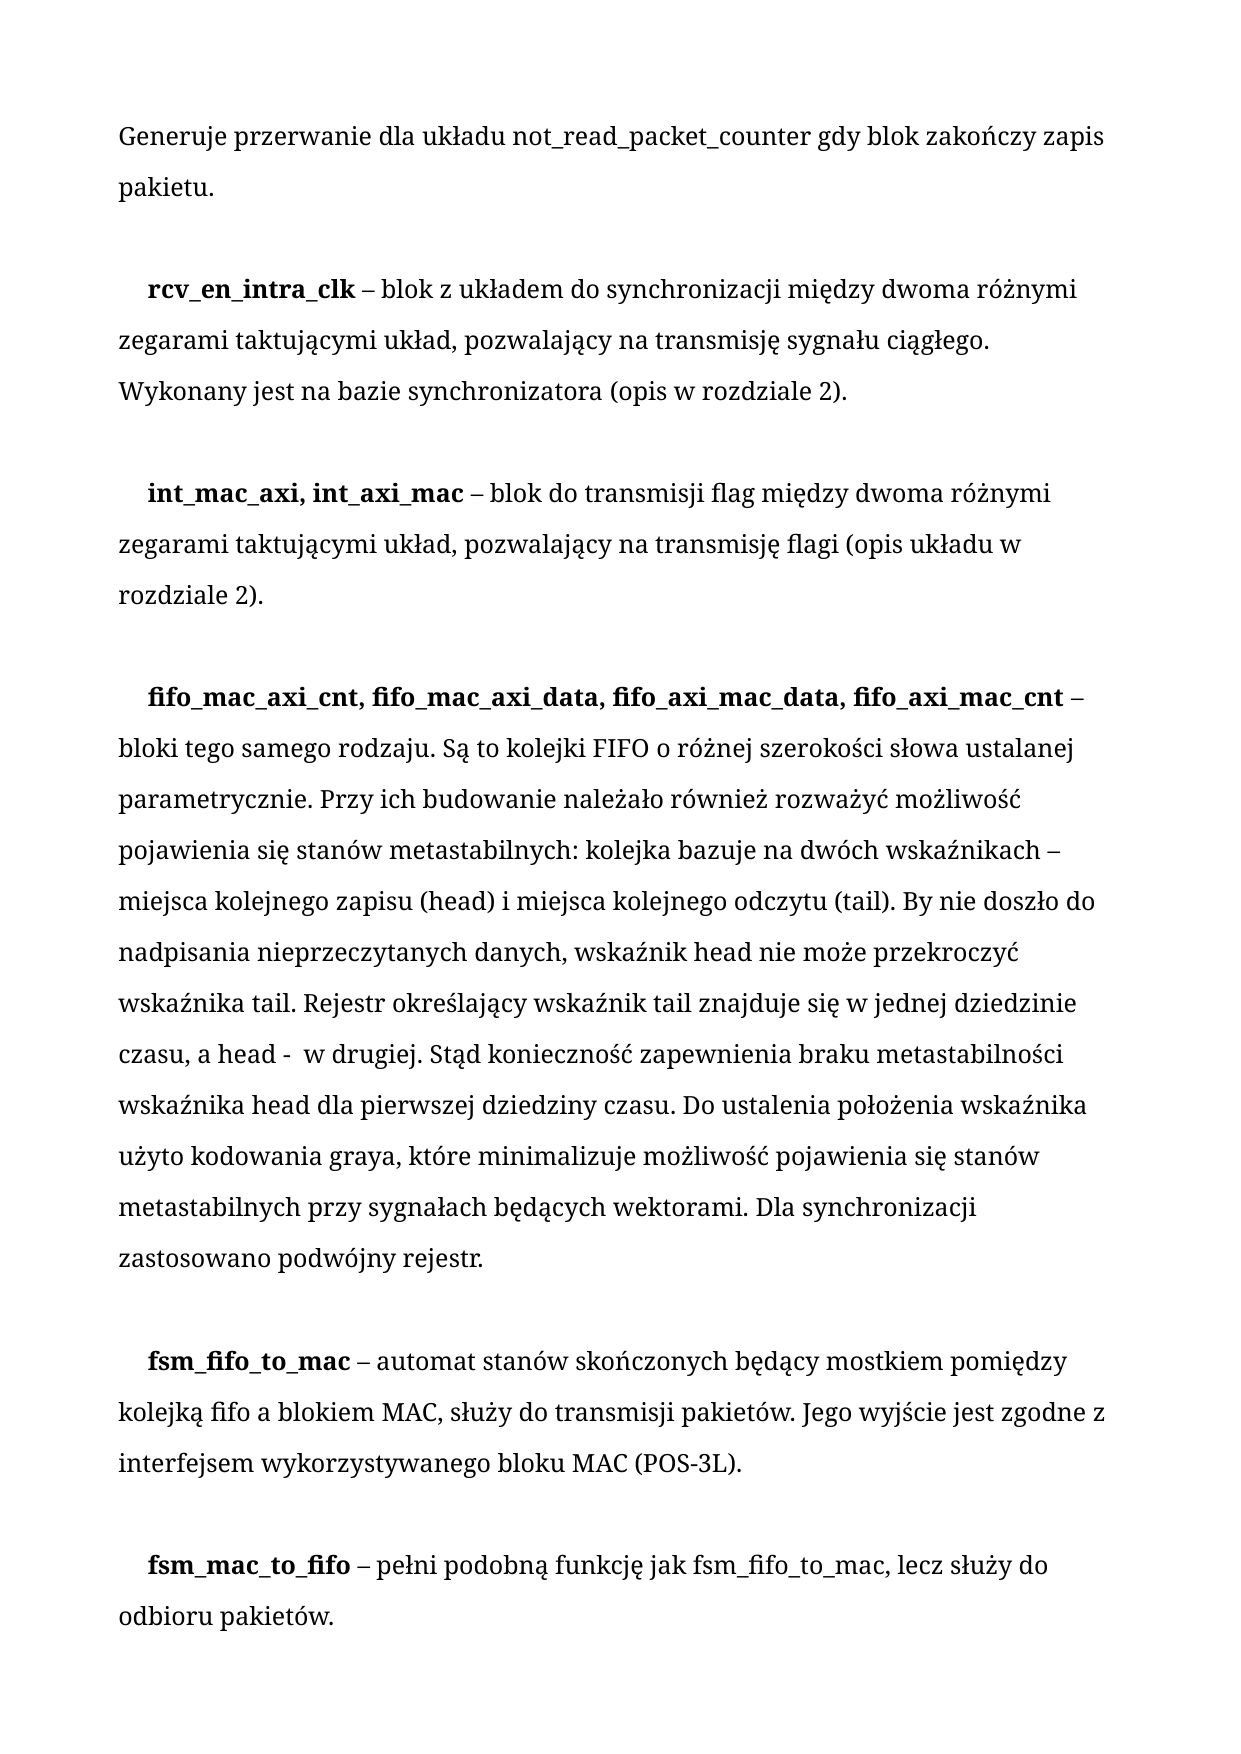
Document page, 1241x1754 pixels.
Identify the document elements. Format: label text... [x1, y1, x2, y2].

text rcv_en_intra_clk – blok z układem do synchronizacji między dwoma różnymi zegarami taktującymi układ, pozwalający na transmisję sygnału ciągłego. Wykonany jest na bazie synchronizatora (opis w rozdziale 2). [118, 271, 1122, 407]
text fifo_mac_axi_cnt, fifo_mac_axi_data, fifo_axi_mac_data, fifo_axi_mac_cnt – bloki tego samego rodzaju. Są to kolejki FIFO o różnej szerokości słowa ustalanej parametrycznie. Przy ich budowanie należało również rozważyć możliwość pojawienia się stanów metastabilnych: kolejka bazuje na dwóch wskaźnikach – miejsca kolejnego zapisu (head) i miejsca kolejnego odczytu (tail). By nie doszło do nadpisania nieprzeczytanych danych, wskaźnik head nie może przekroczyć wskaźnika tail. Rejestr określający wskaźnik tail znajduje się w jednej dziedzinie czasu, a head - w drugiej. Stąd konieczność zapewnienia braku metastabilności wskaźnika head dla pierwszej dziedziny czasu. Do ustalenia położenia wskaźnika użyto kodowania graya, które minimalizuje możliwość pojawienia się stanów metastabilnych przy sygnałach będących wektorami. Dla synchronizacji zastosowano podwójny rejestr. [118, 679, 1122, 1275]
text fsm_fifo_to_mac – automat stanów skończonych będący mostkiem pomiędzy kolejką fifo a blokiem MAC, służy do transmisji pakietów. Jego wyjście jest zgodne z interfejsem wykorzystywanego bloku MAC (POS-3L). [118, 1343, 1122, 1530]
text int_mac_axi, int_axi_mac – blok do transmisji flag między dwoma różnymi zegarami taktującymi układ, pozwalający na transmisję flagi (opis układu w rozdziale 2). [118, 475, 1122, 612]
text fsm_mac_to_fifo – pełni podobną funkcję jak fsm_fifo_to_mac, lecz służy do odbioru pakietów. [118, 1547, 1122, 1632]
text Generuje przerwanie dla układu not_read_packet_counter gdy blok zakończy zapis pakietu. [118, 118, 1122, 203]
